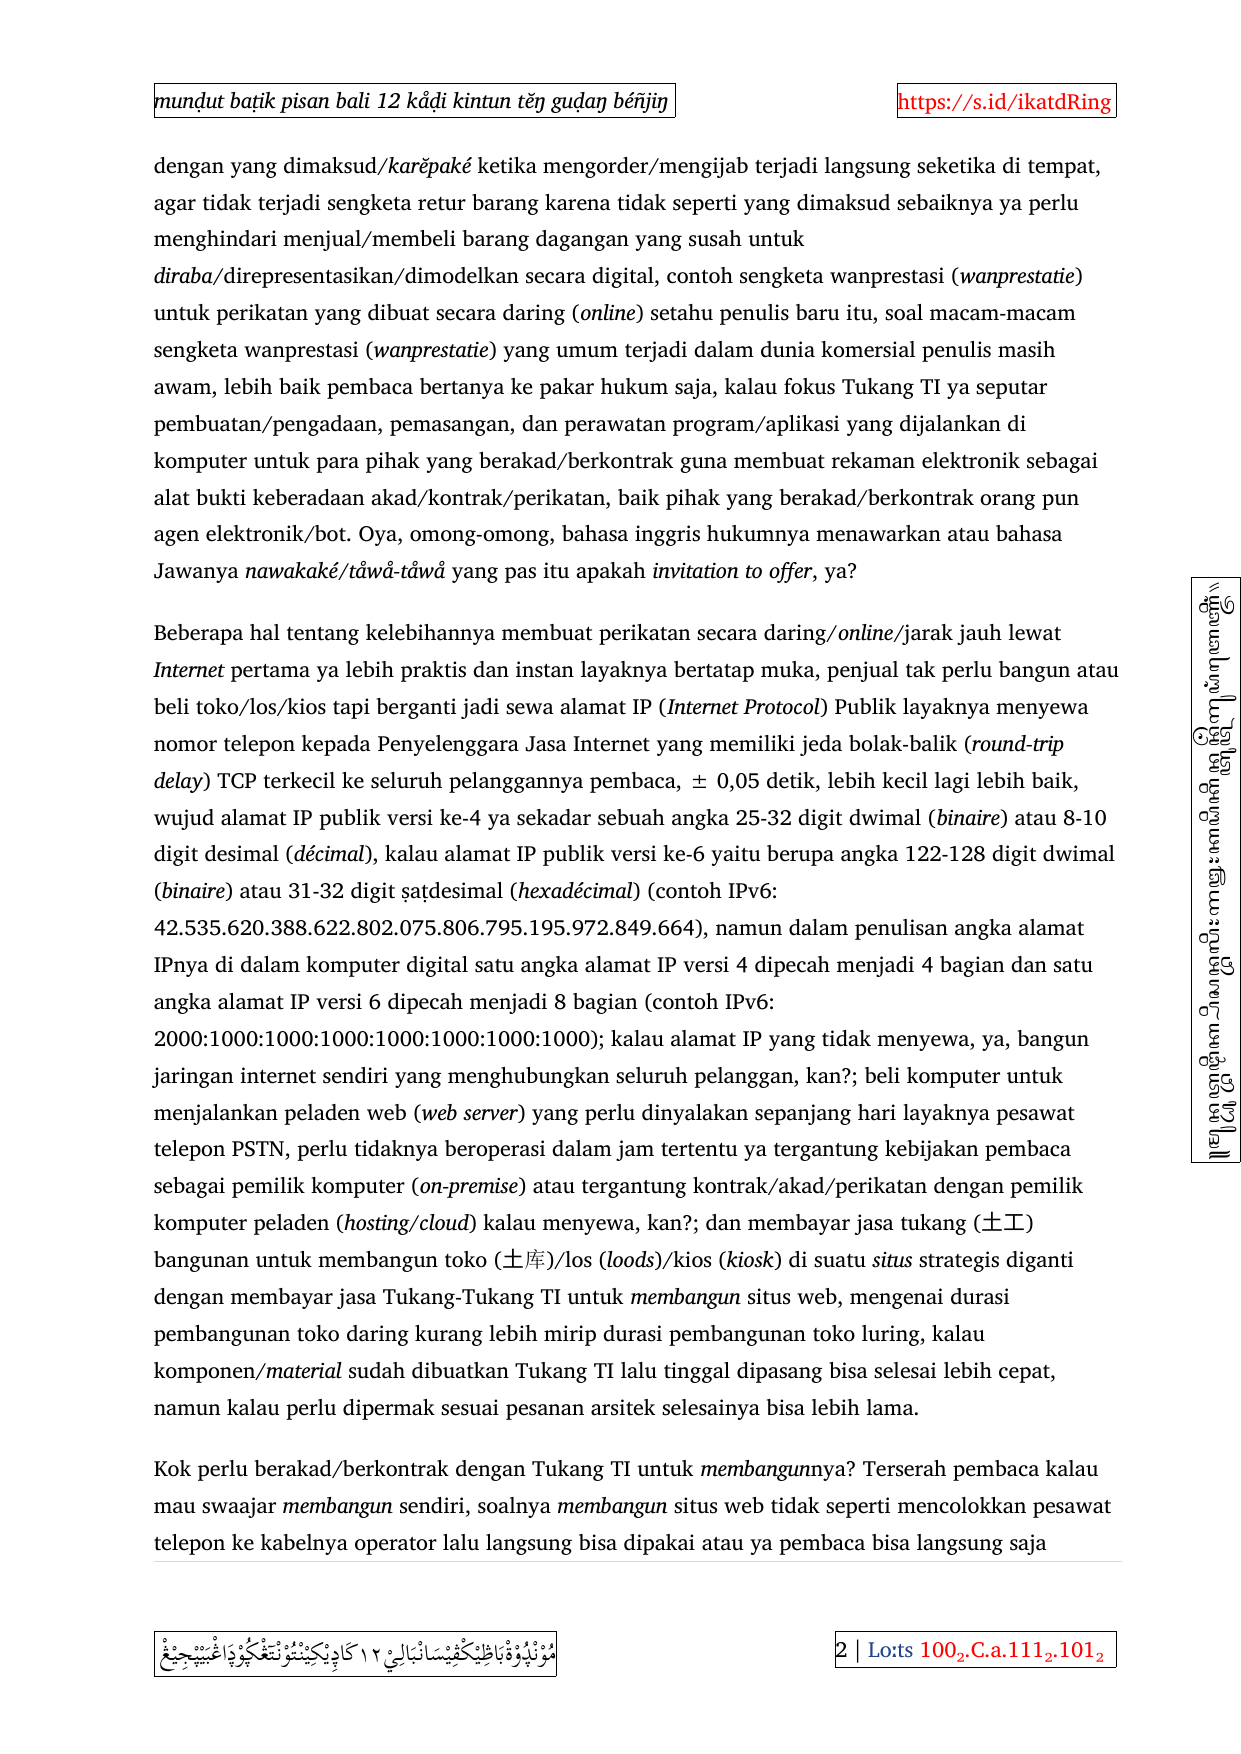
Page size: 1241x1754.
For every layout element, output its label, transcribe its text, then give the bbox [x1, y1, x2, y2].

text Kok perlu berakad/berkontrak dengan Tukang TI untuk membangunnya? Terserah pembaca kalau mau swaajar membangun sendiri, soalnya membangun situs web tidak seperti mencolokkan pesawat telepon ke kabelnya operator lalu langsung bisa dipakai atau ya pembaca bisa langsung saja [153, 1451, 1122, 1560]
text Beberapa hal tentang kelebihannya membuat perikatan secara daring/online/jarak jauh lewat Internet pertama ya lebih praktis dan instan layaknya bertatap muka, penjual tak perlu bangun atau beli toko/los/kios tapi berganti jadi sewa alamat IP (Internet Protocol) Publik layaknya menyewa nomor telepon kepada Penyelenggara Jasa Internet yang memiliki jeda bolak-balik (round-trip delay) TCP terkecil ke seluruh pelanggannya pembaca, ± 0,05 detik, lebih kecil lagi lebih baik, wujud alamat IP publik versi ke-4 ya sekadar sebuah angka 25-32 digit dwimal (binaire) atau 8-10 digit desimal (décimal), kalau alamat IP publik versi ke-6 yaitu berupa angka 122-128 digit dwimal (binaire) atau 31-32 digit ṣaṭdesimal (hexadécimal) (contoh IPv6: 42.535.620.388.622.802.075.806.795.195.972.849.664), namun dalam penulisan angka alamat IPnya di dalam komputer digital satu angka alamat IP versi 4 dipecah menjadi 4 bagian dan satu angka alamat IP versi 6 dipecah menjadi 8 bagian (contoh IPv6: 2000:1000:1000:1000:1000:1000:1000:1000); kalau alamat IP yang tidak menyewa, ya, bangun jaringan internet sendiri yang menghubungkan seluruh pelanggan, kan?; beli komputer untuk menjalankan peladen web (web server) yang perlu dinyalakan sepanjang hari layaknya pesawat telepon PSTN, perlu tidaknya beroperasi dalam jam tertentu ya tergantung kebijakan pembaca sebagai pemilik komputer (on-premise) atau tergantung kontrak/akad/perikatan dengan pemilik komputer peladen (hosting/cloud) kalau menyewa, kan?; dan membayar jasa tukang (土工) bangunan untuk membangun toko (土库)/los (loods)/kios (kiosk) di suatu situs strategis diganti dengan membayar jasa Tukang-Tukang TI untuk membangun situs web, mengenai durasi pembangunan toko daring kurang lebih mirip durasi pembangunan toko luring, kalau komponen/material sudah dibuatkan Tukang TI lalu tinggal dipasang bisa selesai lebih cepat, namun kalau perlu dipermak sesuai pesanan arsitek selesainya bisa lebih lama. [153, 614, 1122, 1424]
text Penawar (offeror) pun penerima (offeree) bebas[3] menggunakan semua jenis format rekaman tertulis penawaran dan penerimaan jual beli (Pasal 20 Ayat (1) juncto Ayat (2) UU ITE April 2008), kalau yurisdiksi (daerah hukum) terjadinya perikatan memang melegalkan (pasal 11 CISG Komisi PBB untuk Hukum Perdagangan Internasional (UNCITRAL))[3,7,8,9], kalau ingin bersepakat dengan mitra dagangnya ingin buat format rekaman sendiri, bukan dari delapan belas format yang sudah penulis sebutkan, ya bebas-bebas saja. Perikatan/kontrak/akad juga enggak harus daring (online), orang jual beli di toko (土库)/pasar (بازار) kan juga perikatan/kontrak/akad, cuman proses berakad/berkontraknya yaitu tawar-menawarnya/ñaŋ-ñaŋané (menawarkan/invitation to offer, penawaran/offer[6], penawaran balik/counter-offer, menerima/acceptance[6]) yang terjadi secara lisan (oral) tidak direkam dengan media elektronik/digital alias luring/offline, pun juga tanpa melibatkan alat bukti kesaksian pihak ketiga di luar pihak penawar (offeror)/penerima (offeree), perikatan tidak direkam bukan berarti tidak terjadi perikatan kan? Kalau untuk berakad/berkontrak secara daring memang secara swatindak direkam oleh program/aplikasi dengan perintah fprintf() yang telah dituliskan tukang pemrogram. Pembaca bisa menguji sendiri apakah program/aplikasi untuk membuat rekaman penawaran dan penerimaan yang dimiliki pembaca memiliki perintah fprintf() dengan mematikan lalu menyalakan lagi perangkat digitalnya lalu mengecek pesan penawaran/penerimaannya, kalau pesannya masih ada atau tidak hilang, berarti pesannya berhasil direkam. Kalau perikatan/kontrak/akad di toko (土库)/los (loods)/kios (kiosk) langsung selesai ketika barang dan uang diserahkan kecuali kalau ada klausul garansi purnajual, serta penyelesaian sengketa seperti mengurus retur barang yang tidak sesuai dengan yang dimaksud/karĕpaké ketika mengorder/mengijab terjadi langsung seketika di tempat, agar tidak terjadi sengketa retur barang karena tidak seperti yang dimaksud sebaiknya ya perlu menghindari menjual/membeli barang dagangan yang susah untuk diraba/direpresentasikan/dimodelkan secara digital, contoh sengketa wanprestasi (wanprestatie) untuk perikatan yang dibuat secara daring (online) setahu penulis baru itu, soal macam-macam sengketa wanprestasi (wanprestatie) yang umum terjadi dalam dunia komersial penulis masih awam, lebih baik pembaca bertanya ke pakar hukum saja, kalau fokus Tukang TI ya seputar pembuatan/pengadaan, pemasangan, dan perawatan program/aplikasi yang dijalankan di komputer untuk para pihak yang berakad/berkontrak guna membuat rekaman elektronik sebagai alat bukti keberadaan akad/kontrak/perikatan, baik pihak yang berakad/berkontrak orang pun agen elektronik/bot. Oya, omong-omong, bahasa inggris hukumnya menawarkan atau bahasa Jawanya nawakaké/tåwå-tåwå yang pas itu apakah invitation to offer, ya? [153, 147, 1122, 588]
